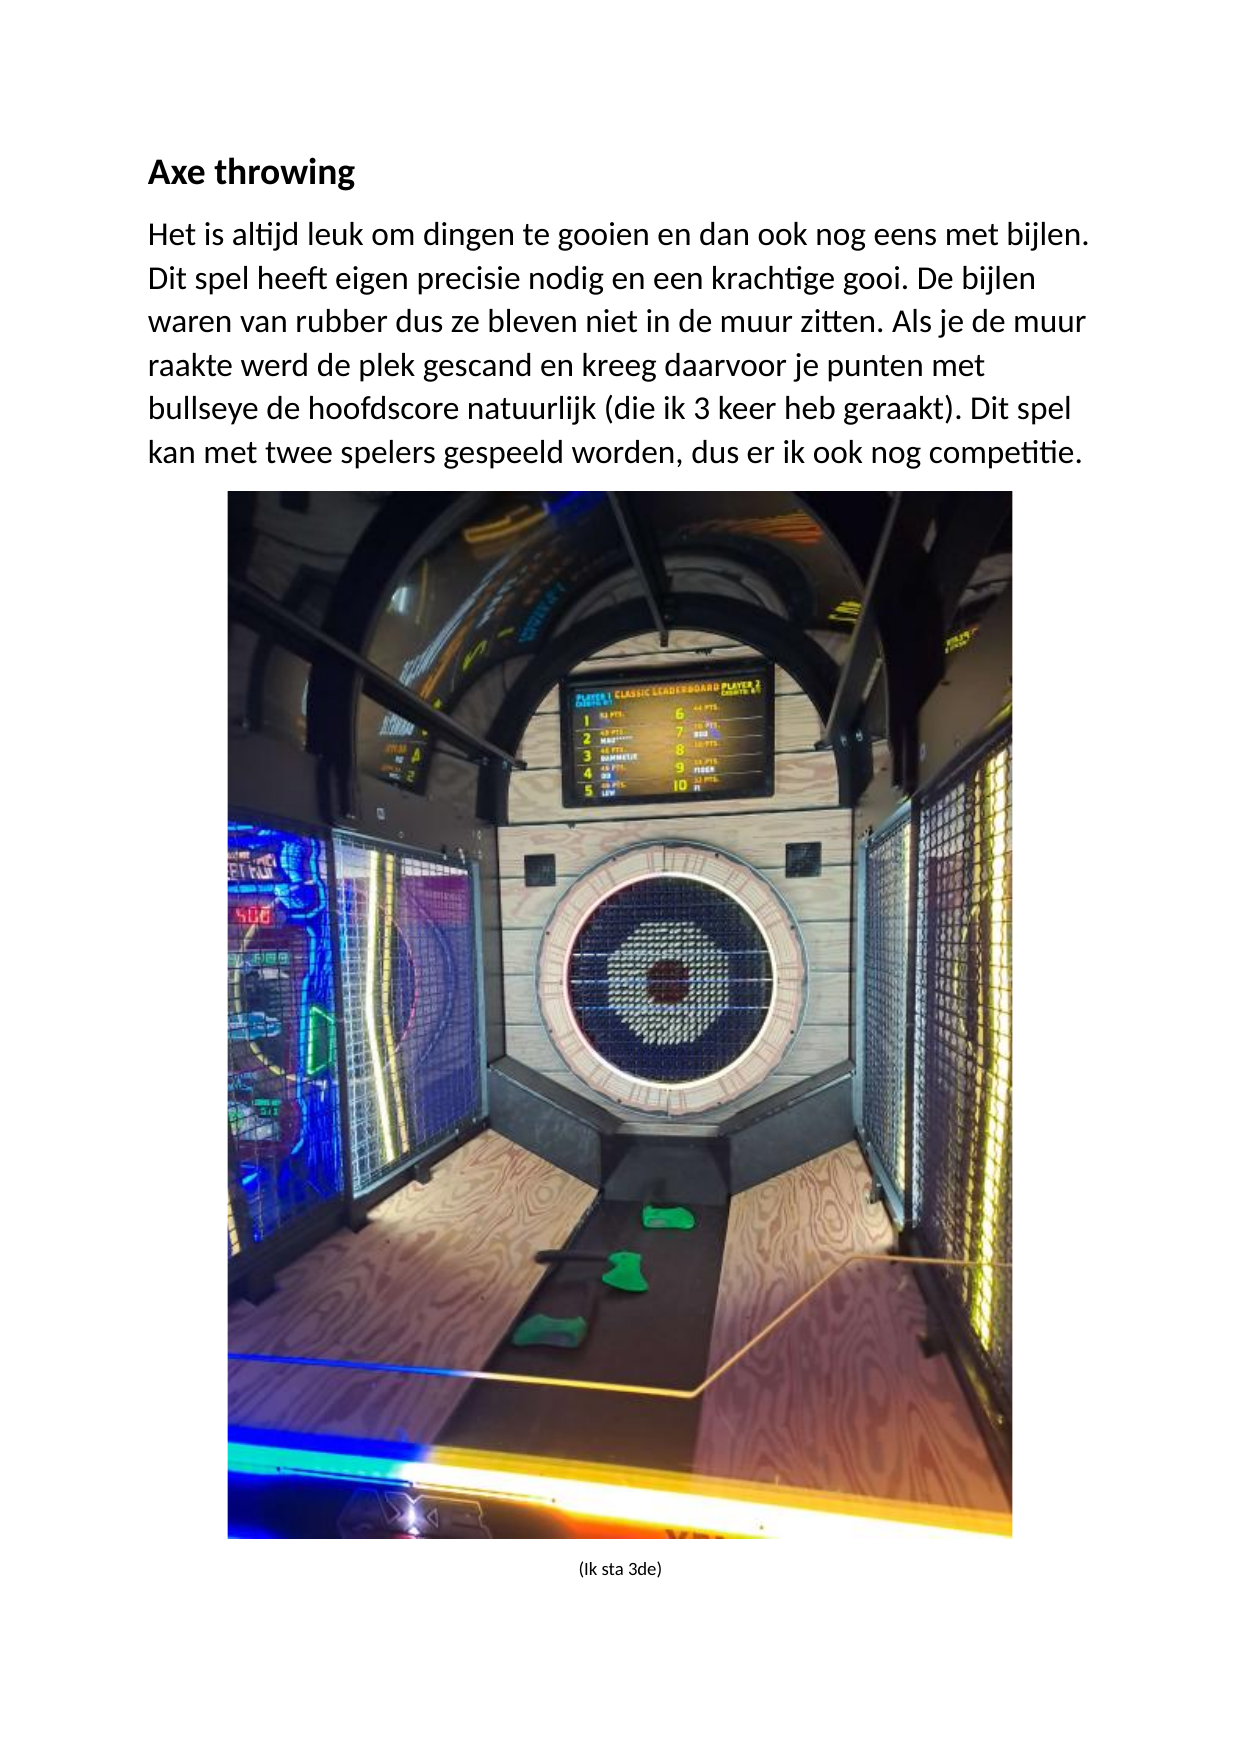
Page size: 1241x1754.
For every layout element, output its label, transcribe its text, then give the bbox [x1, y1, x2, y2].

text Axe throwing [148, 148, 1093, 193]
text Het is altijd leuk om dingen te gooien en dan ook nog eens met bijlen. Dit spel heeft eigen precisie nodig en een krachtige gooi. De bijlen waren van rubber dus ze bleven niet in de muur zitten. Als je de muur raakte werd de plek gescand en kreeg daarvoor je punten met bullseye de hoofdscore natuurlijk (die ik 3 keer heb geraakt). Dit spel kan met twee spelers gespeeld worden, dus er ik ook nog competitie. [148, 213, 1093, 472]
text (Ik sta 3de) [148, 1557, 1093, 1580]
